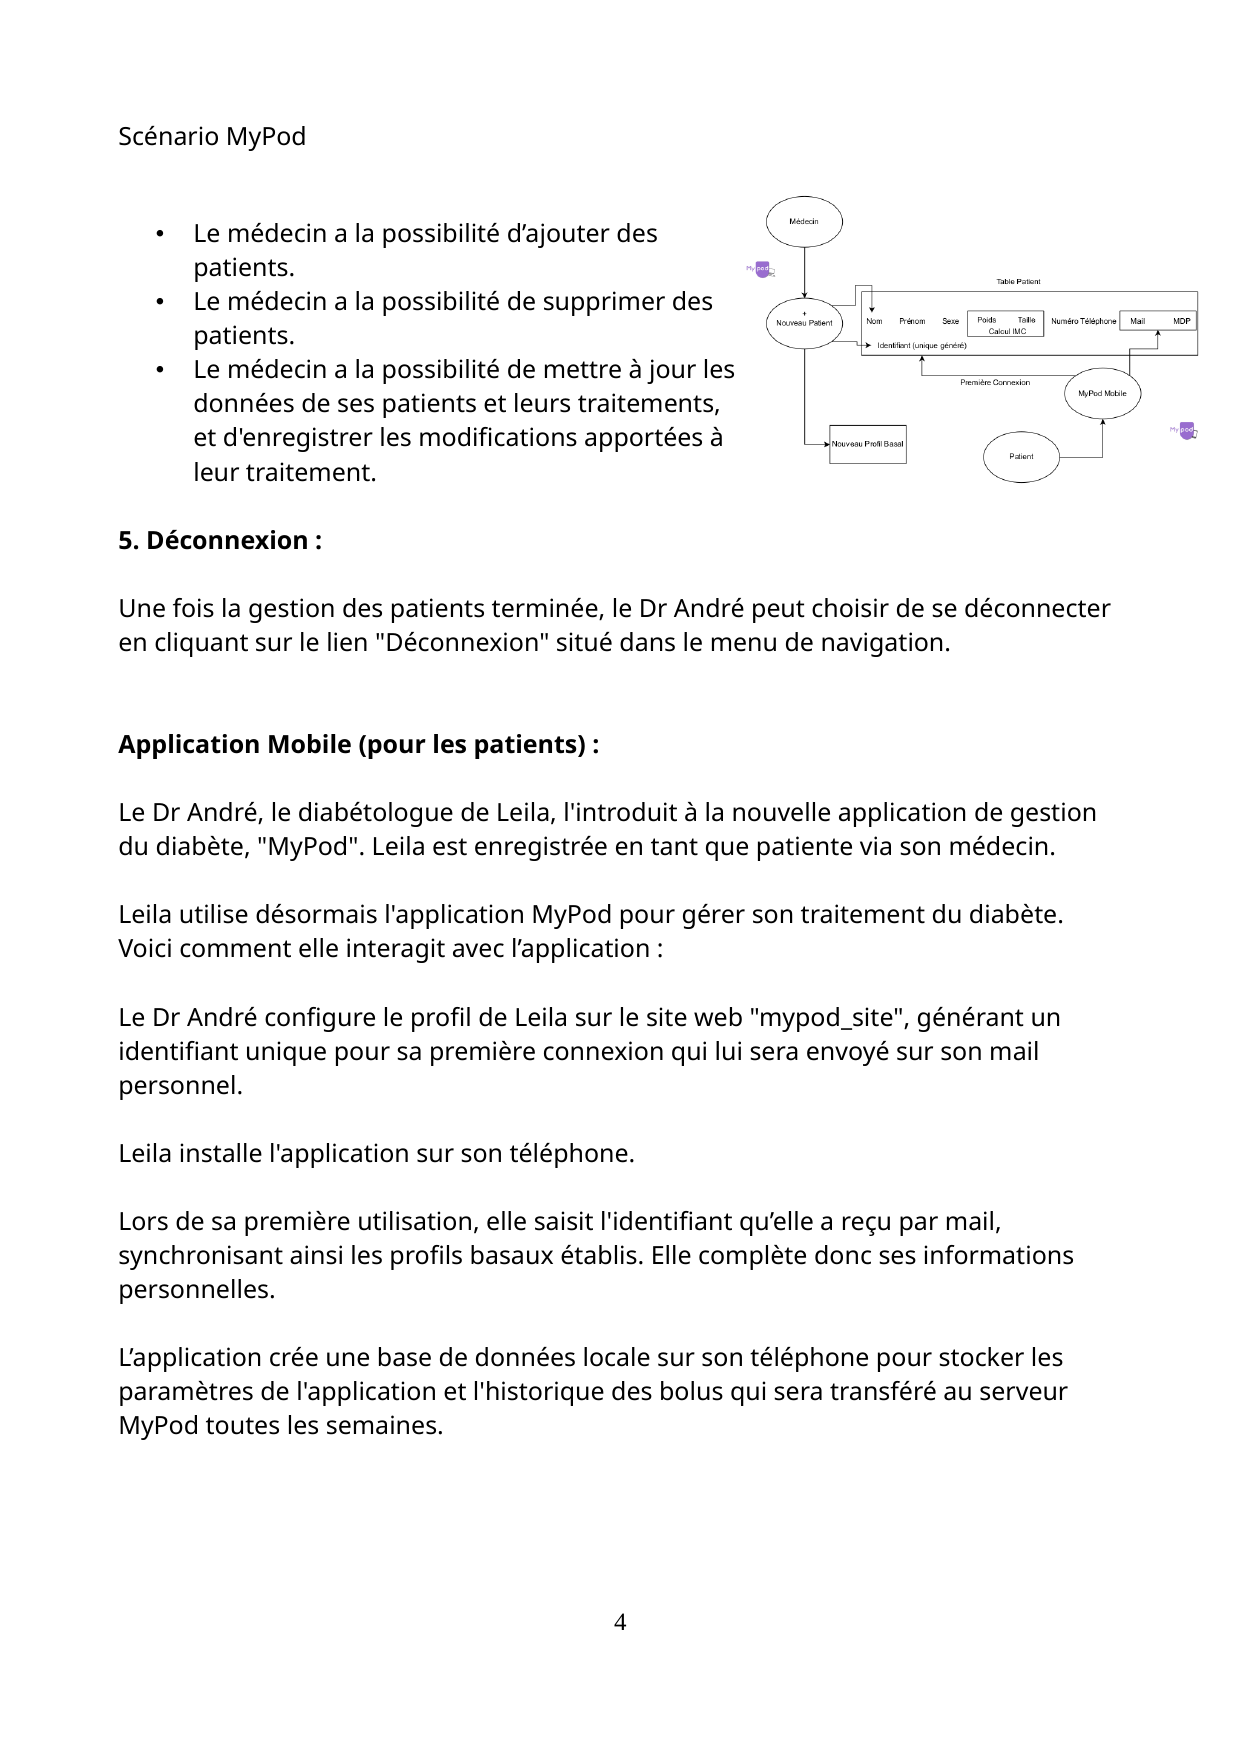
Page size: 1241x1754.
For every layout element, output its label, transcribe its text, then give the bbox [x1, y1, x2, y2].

list Le médecin a la possibilité de supprimer des patients. [156, 284, 736, 352]
list Le médecin a la possibilité de mettre à jour les données de ses patients et leurs traitements, et d'enregistrer les modifications apportées à leur traitement. [156, 352, 736, 488]
text Une fois la gestion des patients terminée, le Dr André peut choisir de se déconnecter en cliquant sur le lien "Déconnexion" situé dans le menu de navigation. [118, 590, 1122, 658]
list Le médecin a la possibilité d’ajouter des patients. [156, 216, 736, 284]
text Leila installe l'application sur son téléphone. [118, 1135, 1122, 1169]
text Leila utilise désormais l'application MyPod pour gérer son traitement du diabète. Voici comment elle interagit avec l’application : [118, 897, 1122, 965]
picture [736, 191, 1207, 488]
text Application Mobile (pour les patients) : [118, 727, 1122, 761]
text Lors de sa première utilisation, elle saisit l'identifiant qu’elle a reçu par mail, synchronisant ainsi les profils basaux établis. Elle complète donc ses informations personnelles. [118, 1203, 1122, 1306]
text Le Dr André configure le profil de Leila sur le site web "mypod_site", générant un identifiant unique pour sa première connexion qui lui sera envoyé sur son mail personnel. [118, 999, 1122, 1101]
text L’application crée une base de données locale sur son téléphone pour stocker les paramètres de l'application et l'historique des bolus qui sera transféré au serveur MyPod toutes les semaines. [118, 1340, 1122, 1442]
text 5. Déconnexion : [118, 522, 1122, 556]
text Le Dr André, le diabétologue de Leila, l'introduit à la nouvelle application de gestion du diabète, "MyPod". Leila est enregistrée en tant que patiente via son médecin. [118, 795, 1122, 863]
